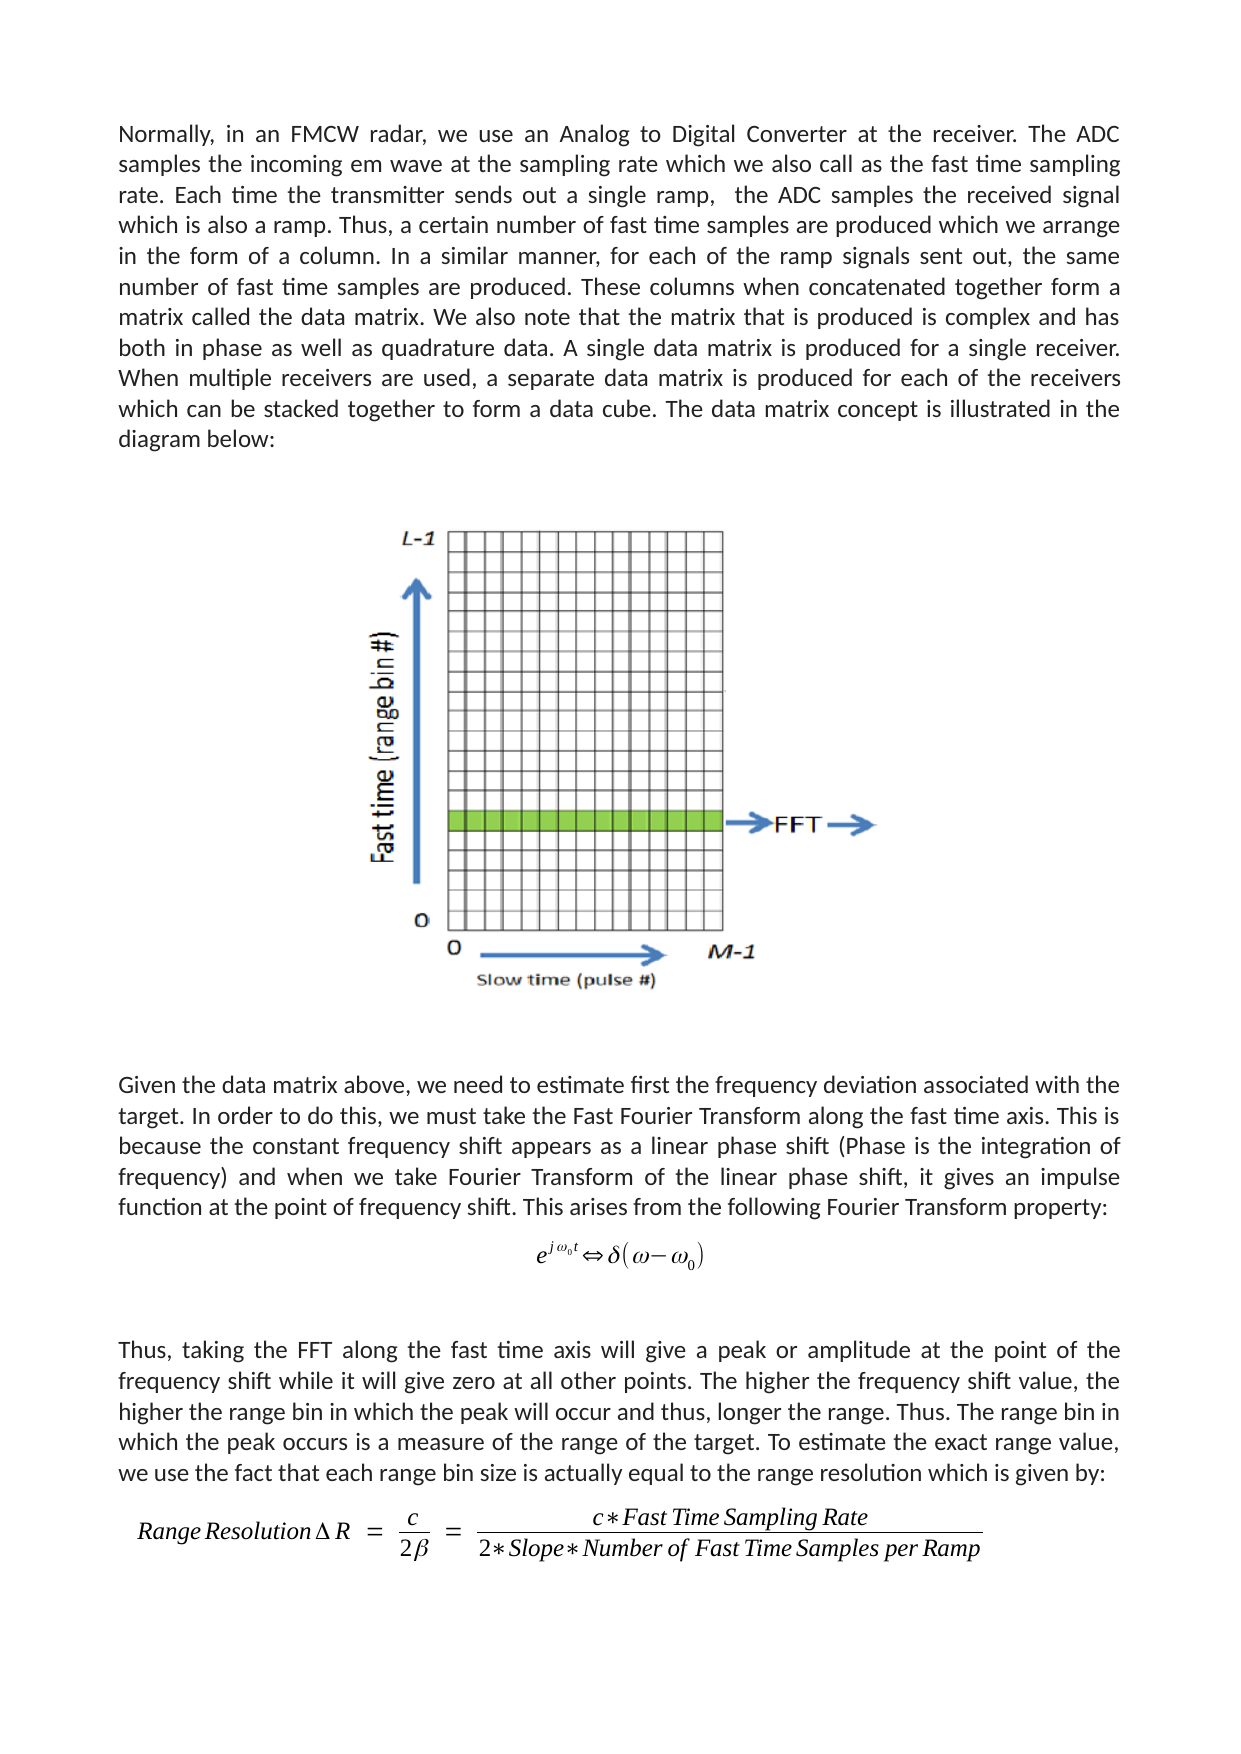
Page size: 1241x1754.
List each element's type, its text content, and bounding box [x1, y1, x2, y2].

picture [357, 515, 884, 991]
text Given the data matrix above, we need to estimate first the frequency deviation associated with the target. In order to do this, we must take the Fast Fourier Transform along the fast time axis. This is because the constant frequency shift appears as a linear phase shift (Phase is the integration of frequency) and when we take Fourier Transform of the linear phase shift, it gives an impulse function at the point of frequency shift. This arises from the following Fourier Transform property: [118, 1069, 1122, 1222]
text Thus, taking the FFT along the fast time axis will give a peak or amplitude at the point of the frequency shift while it will give zero at all other points. The higher the frequency shift value, the higher the range bin in which the peak will occur and thus, longer the range. Thus. The range bin in which the peak occurs is a measure of the range of the target. To estimate the exact range value, we use the fact that each range bin size is actually equal to the range resolution which is given by: [118, 1335, 1122, 1487]
text Normally, in an FMCW radar, we use an Analog to Digital Converter at the receiver. The ADC samples the incoming em wave at the sampling rate which we also call as the fast time sampling rate. Each time the transmitter sends out a single ramp, the ADC samples the received signal which is also a ramp. Thus, a certain number of fast time samples are produced which we arrange in the form of a column. In a similar manner, for each of the ramp signals sent out, the same number of fast time samples are produced. These columns when concatenated together form a matrix called the data matrix. We also note that the matrix that is produced is complex and has both in phase as well as quadrature data. A single data matrix is produced for a single receiver. When multiple receivers are used, a separate data matrix is produced for each of the receivers which can be stacked together to form a data cube. The data matrix concept is illustrated in the diagram below: [118, 118, 1122, 454]
